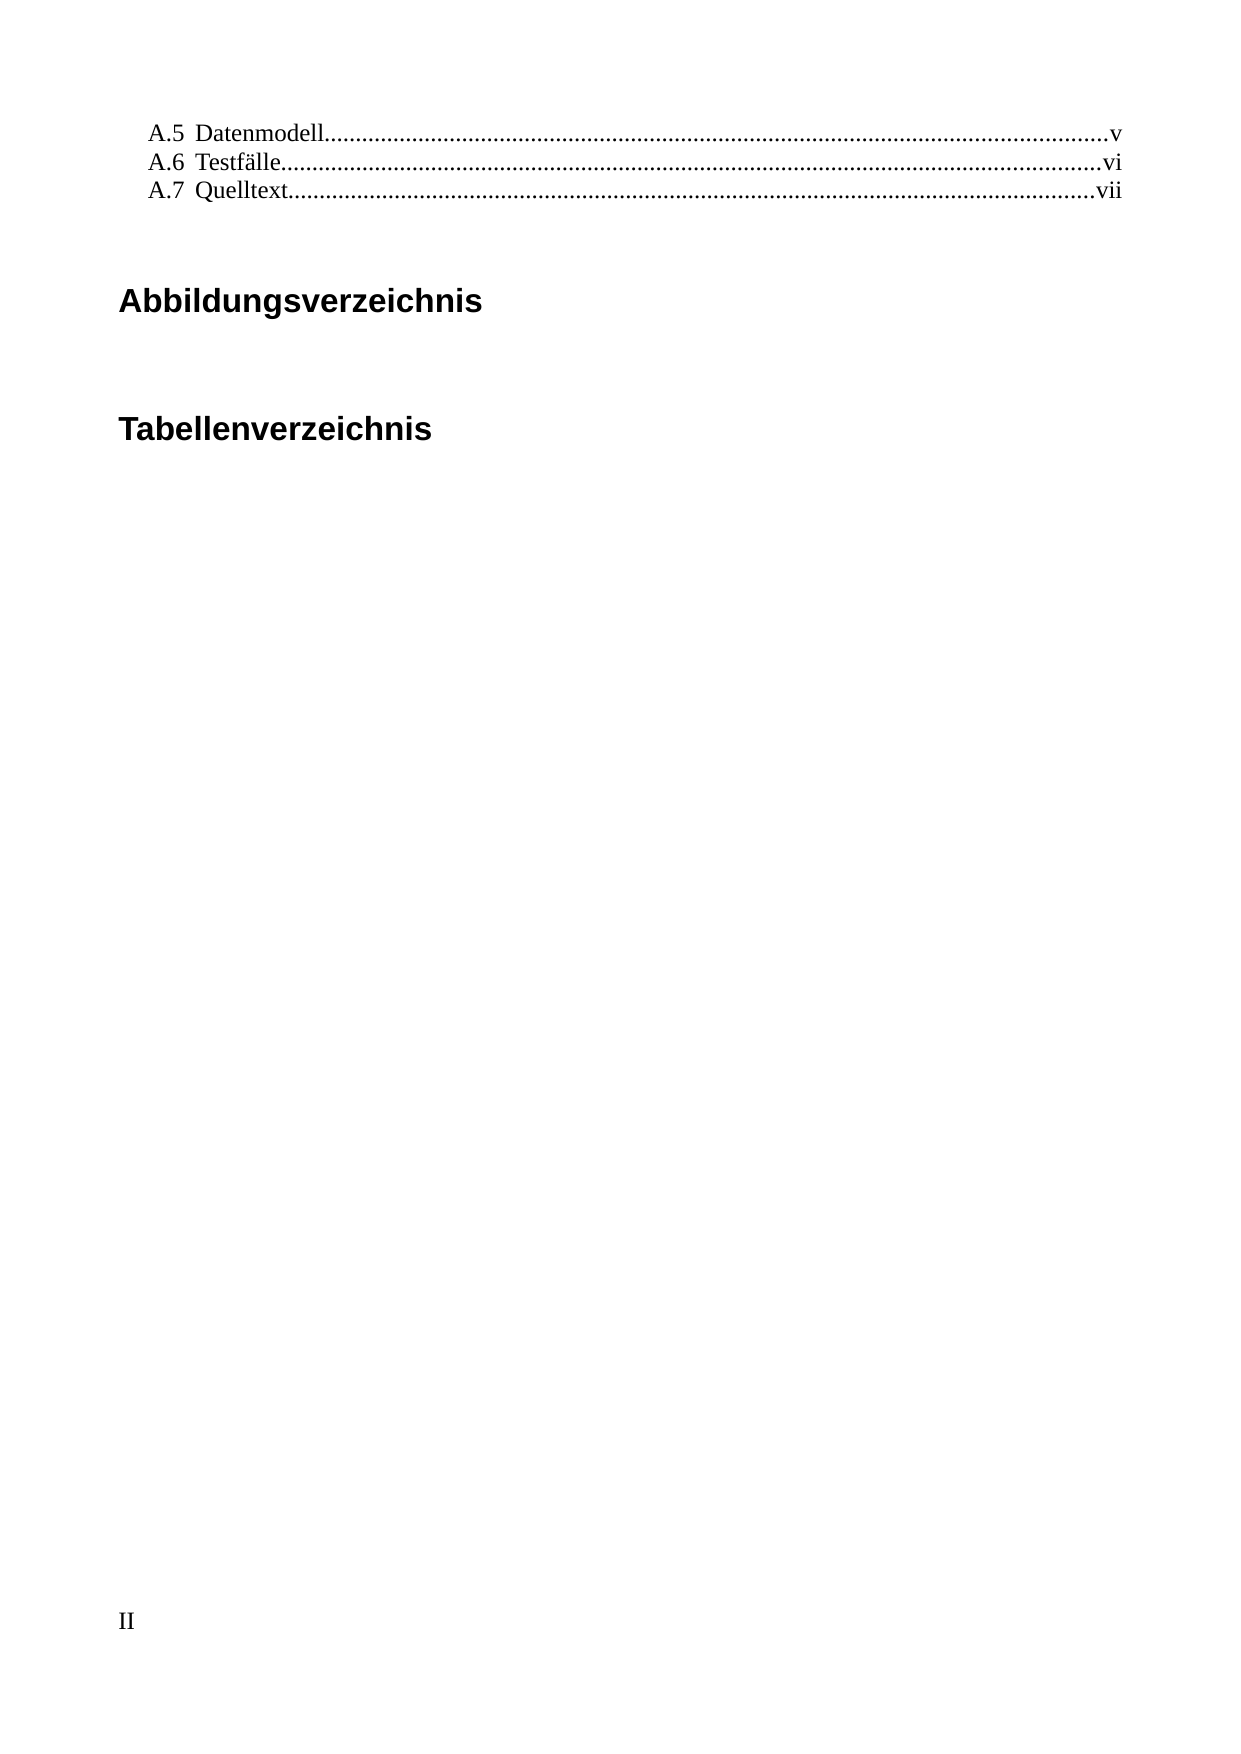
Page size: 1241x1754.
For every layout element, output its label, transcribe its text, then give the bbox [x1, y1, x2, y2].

subtitle Abbildungsverzeichnis [118, 281, 1122, 320]
text A.7 Quelltext vii [148, 176, 1122, 204]
text A.6 Testfälle vi [148, 147, 1122, 176]
subtitle Tabellenverzeichnis [118, 409, 1122, 448]
text A.5 Datenmodell v [148, 118, 1122, 147]
